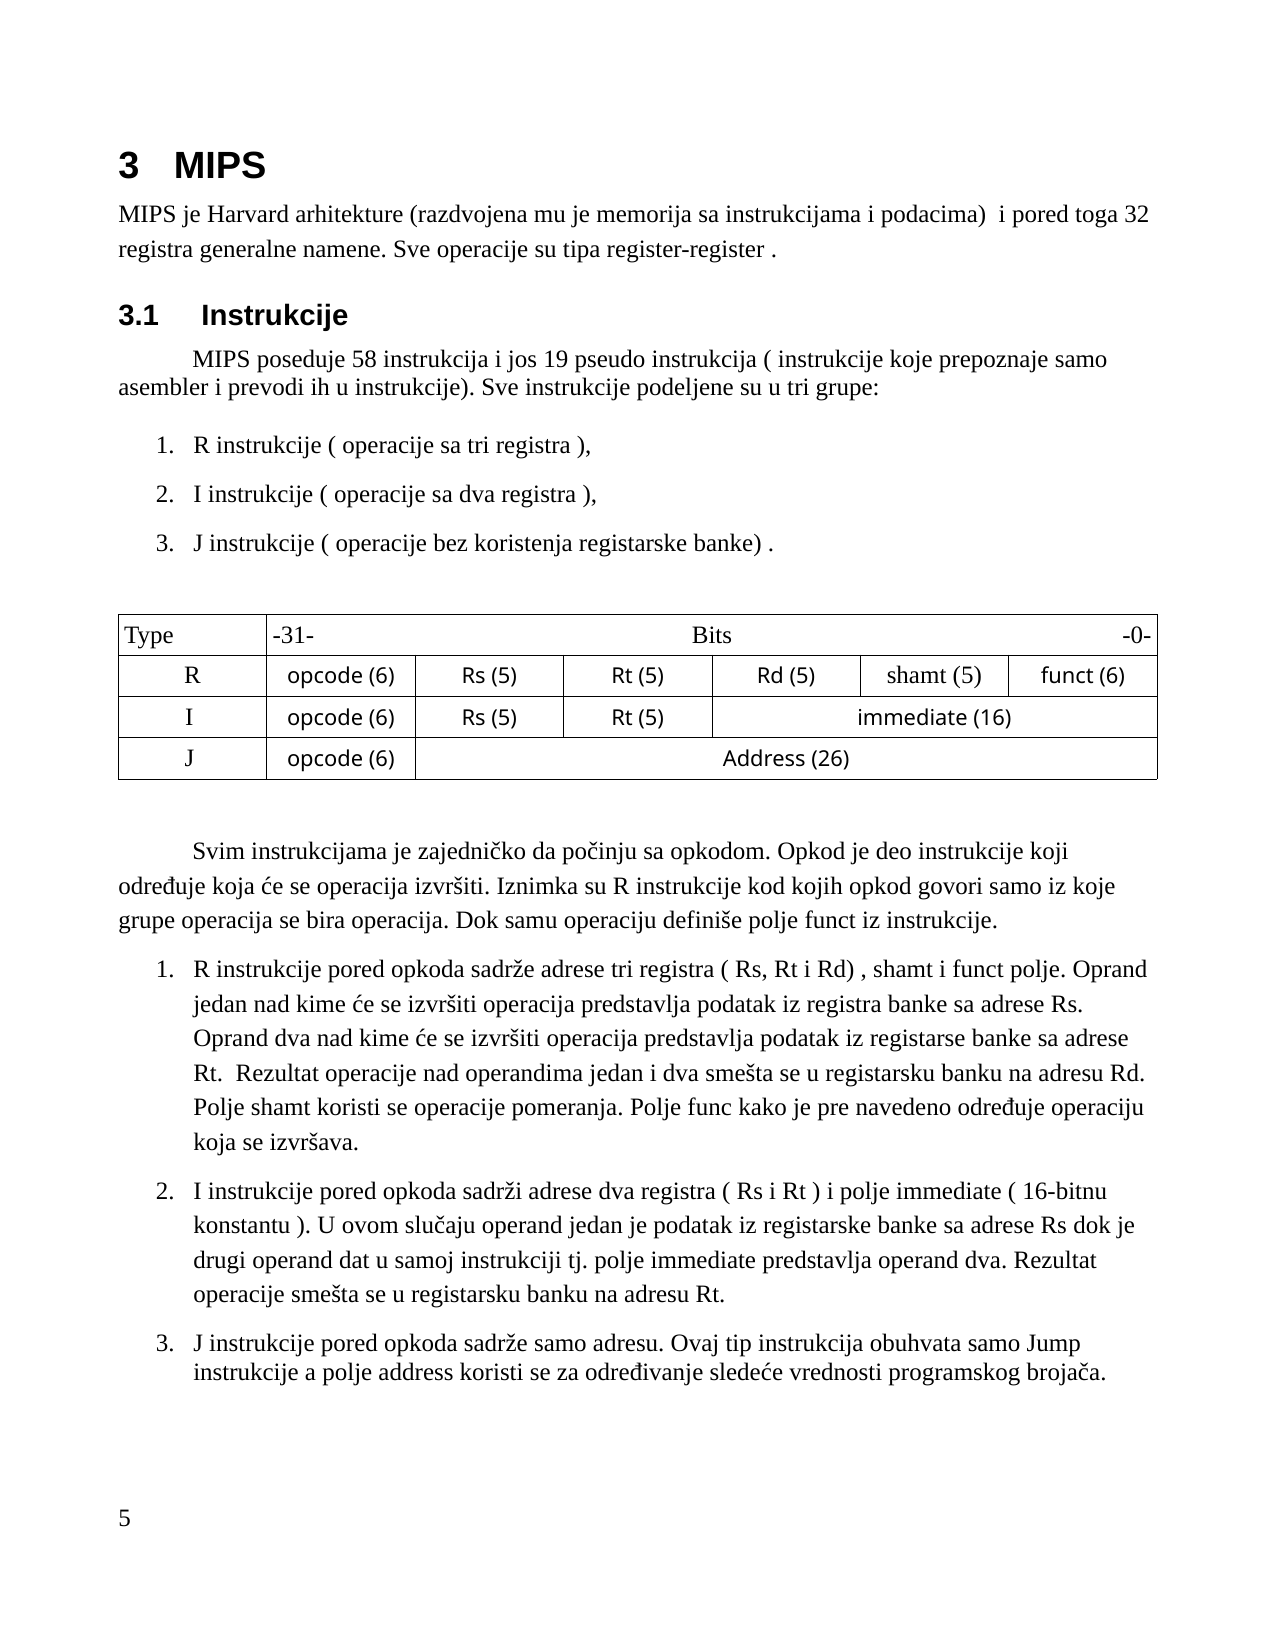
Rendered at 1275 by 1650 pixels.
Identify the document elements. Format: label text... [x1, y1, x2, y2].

table_cell Rt (5) [564, 697, 712, 737]
subtitle MIPS [118, 143, 1157, 187]
table_cell opcode (6) [267, 738, 415, 779]
table_cell immediate (16) [713, 697, 1157, 737]
table_cell Rt (5) [564, 656, 712, 696]
table_cell I [119, 697, 266, 737]
table_cell opcode (6) [267, 656, 415, 696]
table_cell Rd (5) [713, 656, 860, 696]
list R instrukcije ( operacije sa tri registra ), [156, 430, 1157, 459]
table_cell opcode (6) [267, 697, 415, 737]
text Svim instrukcijama je zajedničko da počinju sa opkodom. Opkod je deo instrukcije koji određuje koja će se operacija izvršiti. Iznimka su R instrukcije kod kojih opkod govori samo iz koje grupe operacija se bira operacija. Dok samu operaciju definiše polje funct iz instrukcije. [118, 836, 1157, 934]
table_cell Rs (5) [416, 656, 563, 696]
text MIPS je Harvard arhitekture (razdvojena mu je memorija sa instrukcijama i podacima) i pored toga 32 registra generalne namene. Sve operacije su tipa register-register . [118, 199, 1157, 262]
list R instrukcije pored opkoda sadrže adrese tri registra ( Rs, Rt i Rd) , shamt i funct polje. Oprand jedan nad kime će se izvršiti operacija predstavlja podatak iz registra banke sa adrese Rs. Oprand dva nad kime će se izvršiti operacija predstavlja podatak iz registarse banke sa adrese Rt. Rezultat operacije nad operandima jedan i dva smešta se u registarsku banku na adresu Rd. Polje shamt koristi se operacije pomeranja. Polje func kako je pre navedeno određuje operaciju koja se izvršava. [156, 954, 1157, 1155]
list I instrukcije pored opkoda sadrži adrese dva registra ( Rs i Rt ) i polje immediate ( 16-bitnu konstantu ). U ovom slučaju operand jedan je podatak iz registarske banke sa adrese Rs dok je drugi operand dat u samoj instrukciji tj. polje immediate predstavlja operand dva. Rezultat operacije smešta se u registarsku banku na adresu Rt. [156, 1176, 1157, 1308]
table_cell funct (6) [1009, 656, 1157, 696]
list I instrukcije ( operacije sa dva registra ), [156, 479, 1157, 508]
subtitle Instrukcije [118, 297, 1157, 331]
table_cell Rs (5) [416, 697, 563, 737]
table_header Type [119, 615, 266, 654]
list J instrukcije ( operacije bez koristenja registarske banke) . [156, 528, 1157, 557]
list J instrukcije pored opkoda sadrže samo adresu. Ovaj tip instrukcija obuhvata samo Jump instrukcije a polje address koristi se za određivanje sledeće vrednosti programskog brojača. [156, 1328, 1157, 1386]
table_cell Address (26) [416, 738, 1157, 779]
table_header -31- [267, 615, 415, 654]
table_header -0- [1009, 615, 1157, 654]
table_cell R [119, 656, 266, 696]
table_cell J [119, 738, 266, 779]
text MIPS poseduje 58 instrukcija i jos 19 pseudo instrukcija ( instrukcije koje prepoznaje samo asembler i prevodi ih u instrukcije). Sve instrukcije podeljene su u tri grupe: [118, 344, 1157, 401]
table_cell shamt (5) [861, 656, 1008, 696]
table_header Bits [415, 615, 1008, 654]
